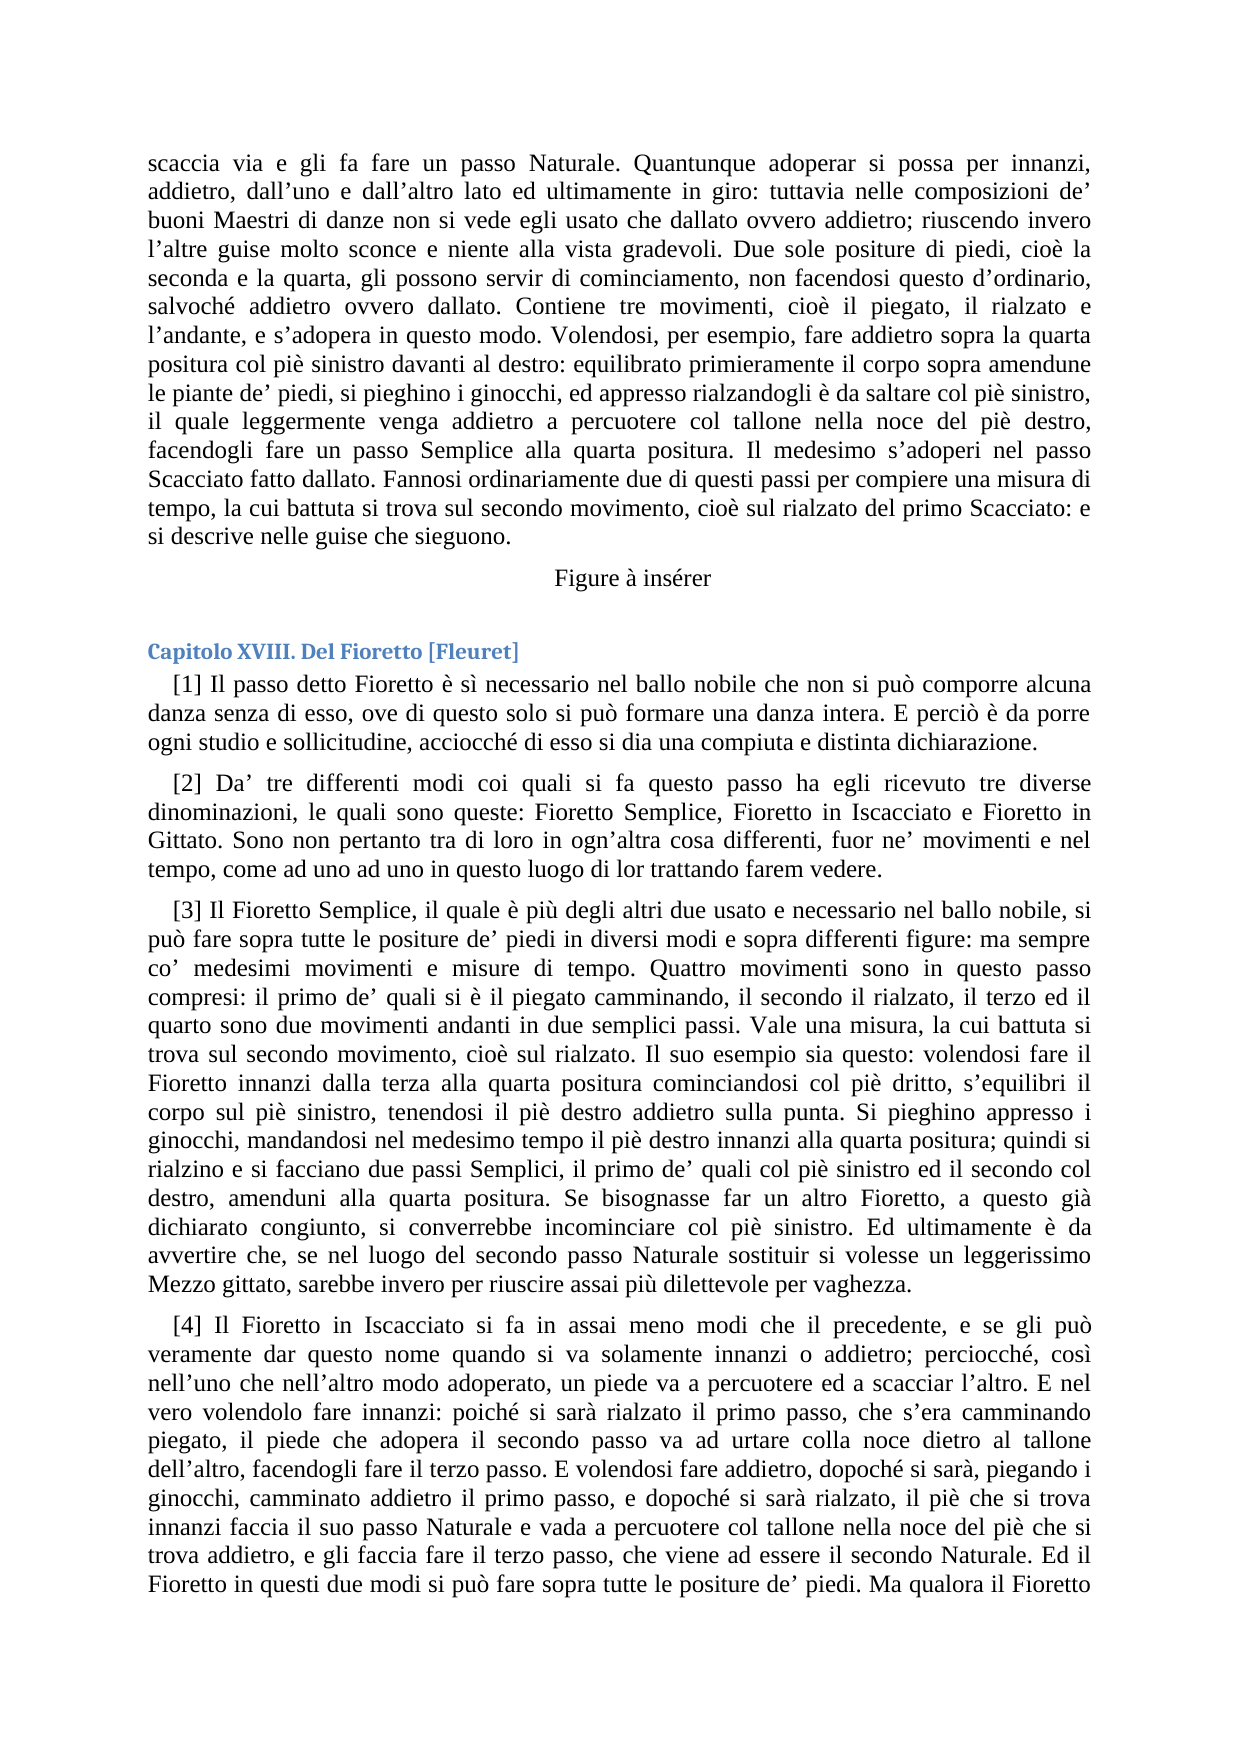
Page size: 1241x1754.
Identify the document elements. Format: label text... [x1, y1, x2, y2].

subtitle Capitolo XVIII. Del Fioretto [Fleuret] [148, 639, 1093, 665]
text [3] Il Fioretto Semplice, il quale è più degli altri due usato e necessario nel ballo nobile, si può fare sopra tutte le positure de’ piedi in diversi modi e sopra differenti figure: ma sempre co’ medesimi movimenti e misure di tempo. Quattro movimenti sono in questo passo compresi: il primo de’ quali si è il piegato camminando, il secondo il rialzato, il terzo ed il quarto sono due movimenti andanti in due semplici passi. Vale una misura, la cui battuta si trova sul secondo movimento, cioè sul rialzato. Il suo esempio sia questo: volendosi fare il Fioretto innanzi dalla terza alla quarta positura cominciandosi col piè dritto, s’equilibri il corpo sul piè sinistro, tenendosi il piè destro addietro sulla punta. Si pieghino appresso i ginocchi, mandandosi nel medesimo tempo il piè destro innanzi alla quarta positura; quindi si rialzino e si facciano due passi Semplici, il primo de’ quali col piè sinistro ed il secondo col destro, amenduni alla quarta positura. Se bisognasse far un altro Fioretto, a questo già dichiarato congiunto, si converrebbe incominciare col piè sinistro. Ed ultimamente è da avvertire che, se nel luogo del secondo passo Naturale sostituir si volesse un leggerissimo Mezzo gittato, sarebbe invero per riuscire assai più dilettevole per vaghezza. [148, 896, 1093, 1298]
text [1] Il passo detto Fioretto è sì necessario nel ballo nobile che non si può comporre alcuna danza senza di esso, ove di questo solo si può formare una danza intera. E perciò è da porre ogni studio e sollicitudine, acciocché di esso si dia una compiuta e distinta dichiarazione. [148, 669, 1093, 756]
text [4] Il Fioretto in Iscacciato si fa in assai meno modi che il precedente, e se gli può veramente dar questo nome quando si va solamente innanzi o addietro; perciocché, così nell’uno che nell’altro modo adoperato, un piede va a percuotere ed a scacciar l’altro. E nel vero volendolo fare innanzi: poiché si sarà rialzato il primo passo, che s’era camminando piegato, il piede che adopera il secondo passo va ad urtare colla noce dietro al tallone dell’altro, facendogli fare il terzo passo. E volendosi fare addietro, dopoché si sarà, piegando i ginocchi, camminato addietro il primo passo, e dopoché si sarà rialzato, il piè che si trova innanzi faccia il suo passo Naturale e vada a percuotere col tallone nella noce del piè che si trova addietro, e gli faccia fare il terzo passo, che viene ad essere il secondo Naturale. Ed il Fioretto in questi due modi si può fare sopra tutte le positure de’ piedi. Ma qualora il Fioretto [148, 1311, 1093, 1598]
text Figure à insérer [148, 563, 1093, 591]
text scaccia via e gli fa fare un passo Naturale. Quantunque adoperar si possa per innanzi, addietro, dall’uno e dall’altro lato ed ultimamente in giro: tuttavia nelle composizioni de’ buoni Maestri di danze non si vede egli usato che dallato ovvero addietro; riuscendo invero l’altre guise molto sconce e niente alla vista gradevoli. Due sole positure di piedi, cioè la seconda e la quarta, gli possono servir di cominciamento, non facendosi questo d’ordinario, salvoché addietro ovvero dallato. Contiene tre movimenti, cioè il piegato, il rialzato e l’andante, e s’adopera in questo modo. Volendosi, per esempio, fare addietro sopra la quarta positura col piè sinistro davanti al destro: equilibrato primieramente il corpo sopra amendune le piante de’ piedi, si pieghino i ginocchi, ed appresso rialzandogli è da saltare col piè sinistro, il quale leggermente venga addietro a percuotere col tallone nella noce del piè destro, facendogli fare un passo Semplice alla quarta positura. Il medesimo s’adoperi nel passo Scacciato fatto dallato. Fannosi ordinariamente due di questi passi per compiere una misura di tempo, la cui battuta si trova sul secondo movimento, cioè sul rialzato del primo Scacciato: e si descrive nelle guise che sieguono. [148, 148, 1093, 550]
text [2] Da’ tre differenti modi coi quali si fa questo passo ha egli ricevuto tre diverse dinominazioni, le quali sono queste: Fioretto Semplice, Fioretto in Iscacciato e Fioretto in Gittato. Sono non pertanto tra di loro in ogn’altra cosa differenti, fuor ne’ movimenti e nel tempo, come ad uno ad uno in questo luogo di lor trattando farem vedere. [148, 768, 1093, 883]
